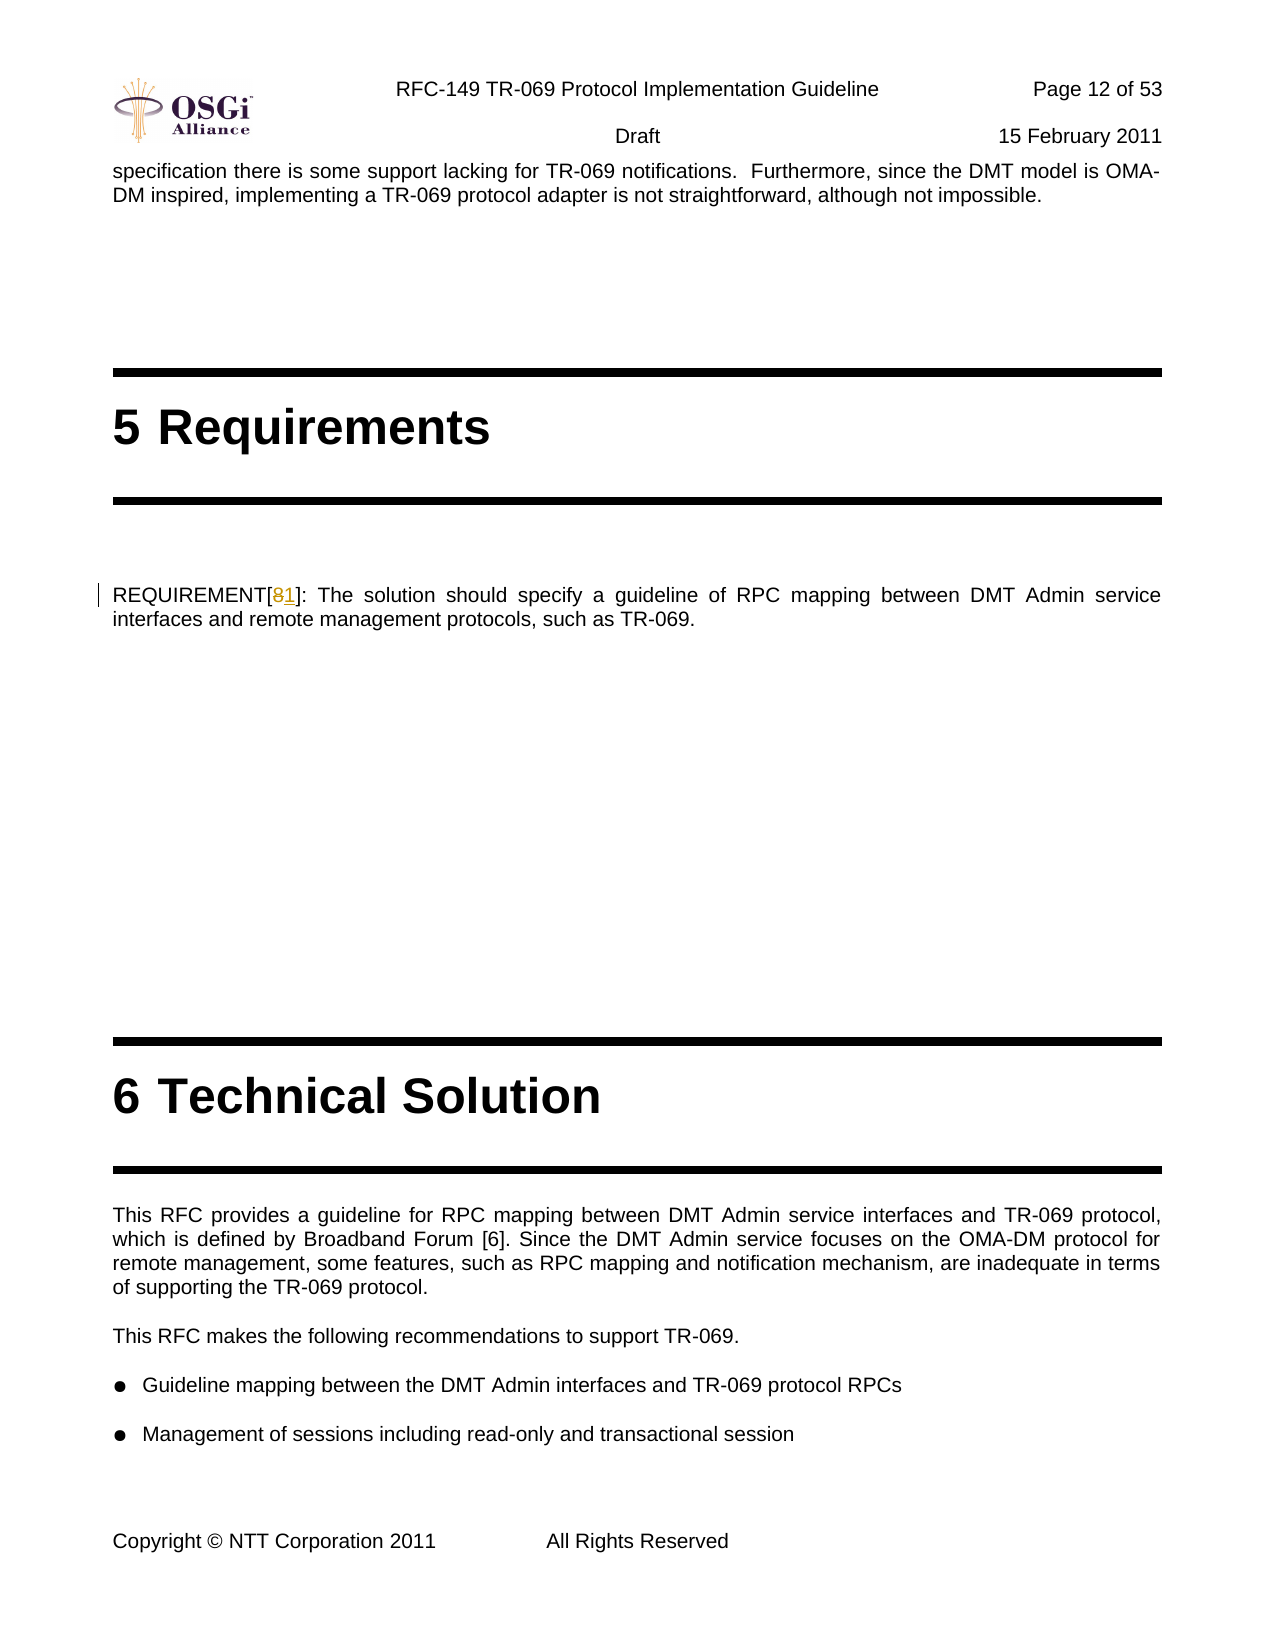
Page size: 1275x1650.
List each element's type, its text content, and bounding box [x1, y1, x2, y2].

subtitle Requirements [112, 369, 1162, 505]
text specification there is some support lacking for TR-069 notifications. Furthermore, since the DMT model is OMA-DM inspired, implementing a TR-069 protocol adapter is not straightforward, although not impossible. [112, 159, 1162, 207]
text REQUIREMENT[1]: The solution should specify a guideline of RPC mapping between DMT Admin service interfaces and remote management protocols, such as TR-069. [112, 583, 1162, 631]
list Guideline mapping between the DMT Admin interfaces and TR-069 protocol RPCs [112, 1373, 1162, 1397]
subtitle Technical Solution [112, 1038, 1162, 1174]
list Management of sessions including read-only and transactional session [112, 1422, 1162, 1446]
picture [114, 78, 254, 143]
text This RFC makes the following recommendations to support TR-069. [112, 1324, 1162, 1348]
text This RFC provides a guideline for RPC mapping between DMT Admin service interfaces and TR-069 protocol, which is defined by Broadband Forum [6]. Since the DMT Admin service focuses on the OMA-DM protocol for remote management, some features, such as RPC mapping and notification mechanism, are inadequate in terms of supporting the TR-069 protocol. [112, 1203, 1162, 1299]
